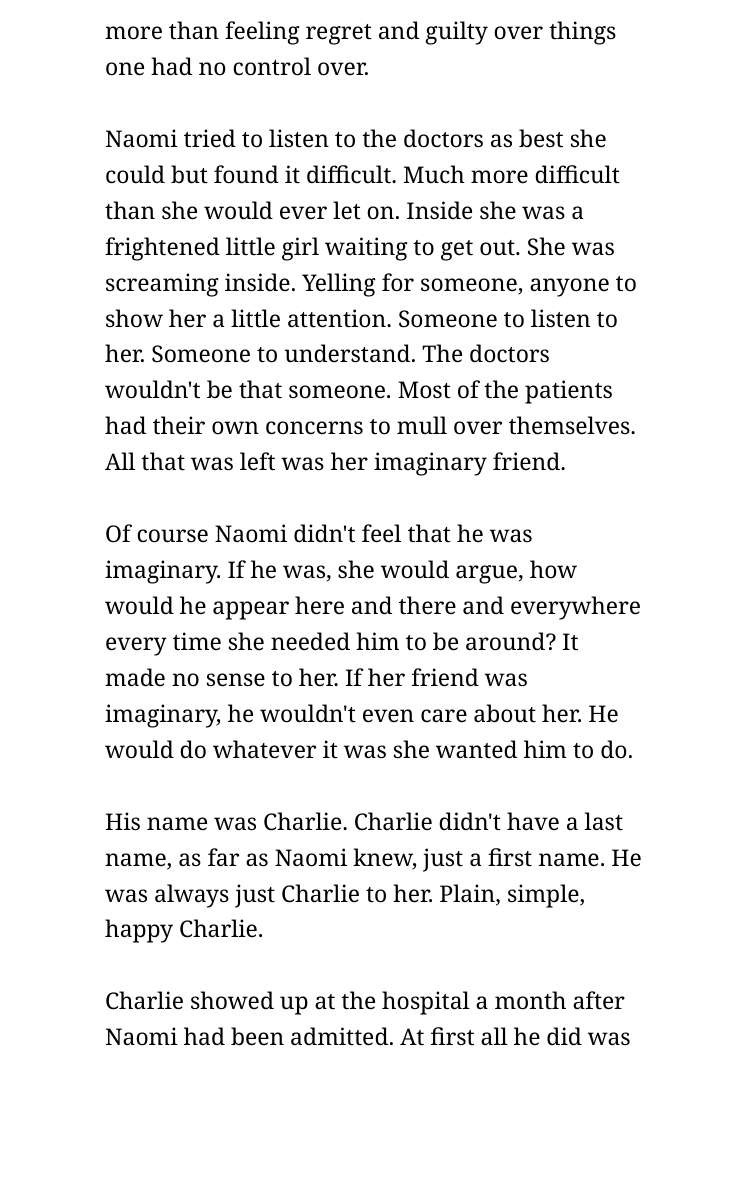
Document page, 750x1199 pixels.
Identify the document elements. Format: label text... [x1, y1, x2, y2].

text more than feeling regret and guilty over things one had no control over. [105, 15, 645, 82]
text Naomi tried to listen to the doctors as best she could but found it difficult. Much more difficult than she would ever let on. Inside she was a frightened little girl waiting to get out. She was screaming inside. Yelling for someone, anyone to show her a little attention. Someone to listen to her. Someone to understand. The doctors wouldn't be that someone. Most of the patients had their own concerns to mull over themselves. All that was left was her imaginary friend. [105, 123, 645, 477]
text Charlie showed up at the hospital a month after Naomi had been admitted. At first all he did was [105, 985, 645, 1052]
text His name was Charlie. Charlie didn't have a last name, as far as Naomi knew, just a first name. He was always just Charlie to her. Plain, simple, happy Charlie. [105, 806, 645, 945]
text Of course Naomi didn't feel that he was imaginary. If he was, she would argue, how would he appear here and there and everywhere every time she needed him to be around? It made no sense to her. If her friend was imaginary, he wouldn't even care about her. He would do whatever it was she wanted him to do. [105, 518, 645, 765]
